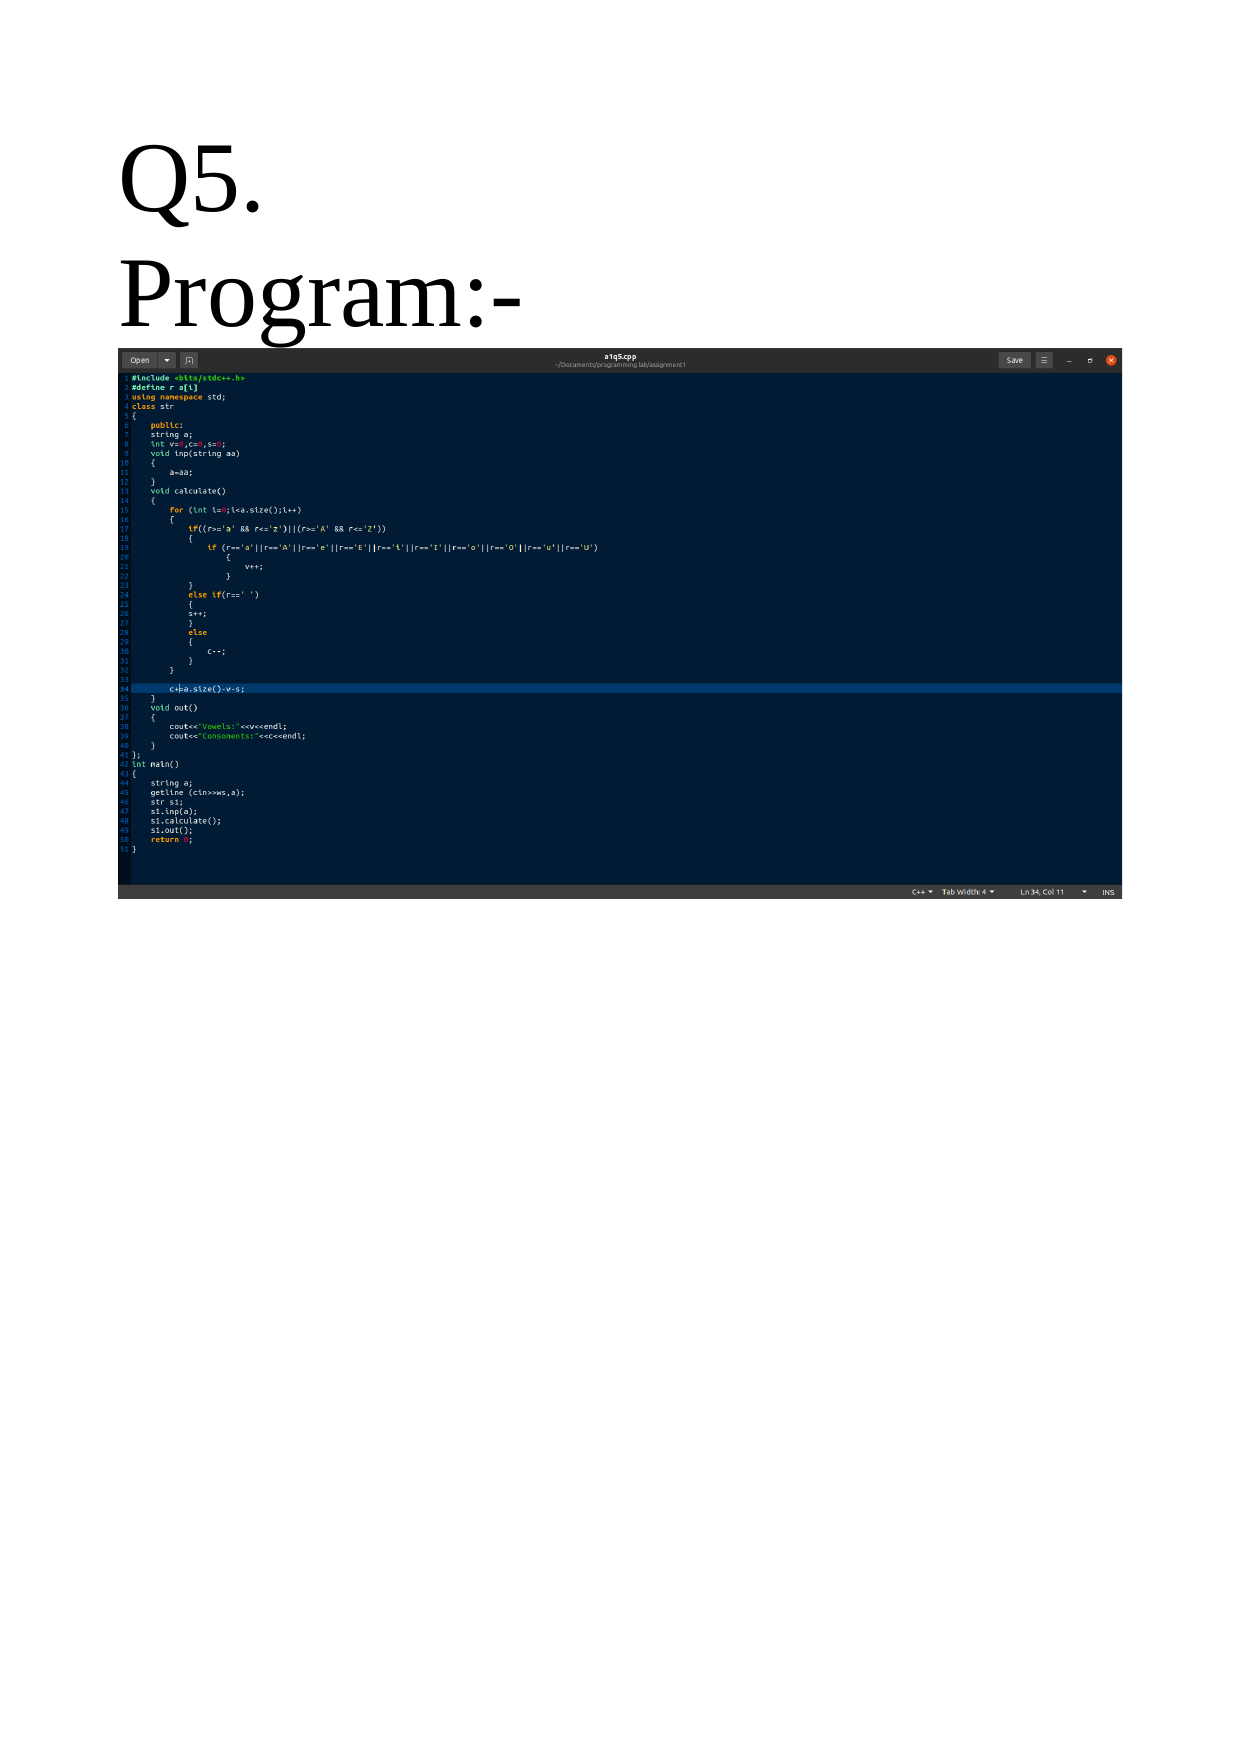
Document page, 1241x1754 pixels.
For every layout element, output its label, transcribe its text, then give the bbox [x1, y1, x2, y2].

picture [118, 348, 1123, 899]
text Q5. [118, 118, 1122, 233]
text Program:- [118, 233, 1122, 348]
